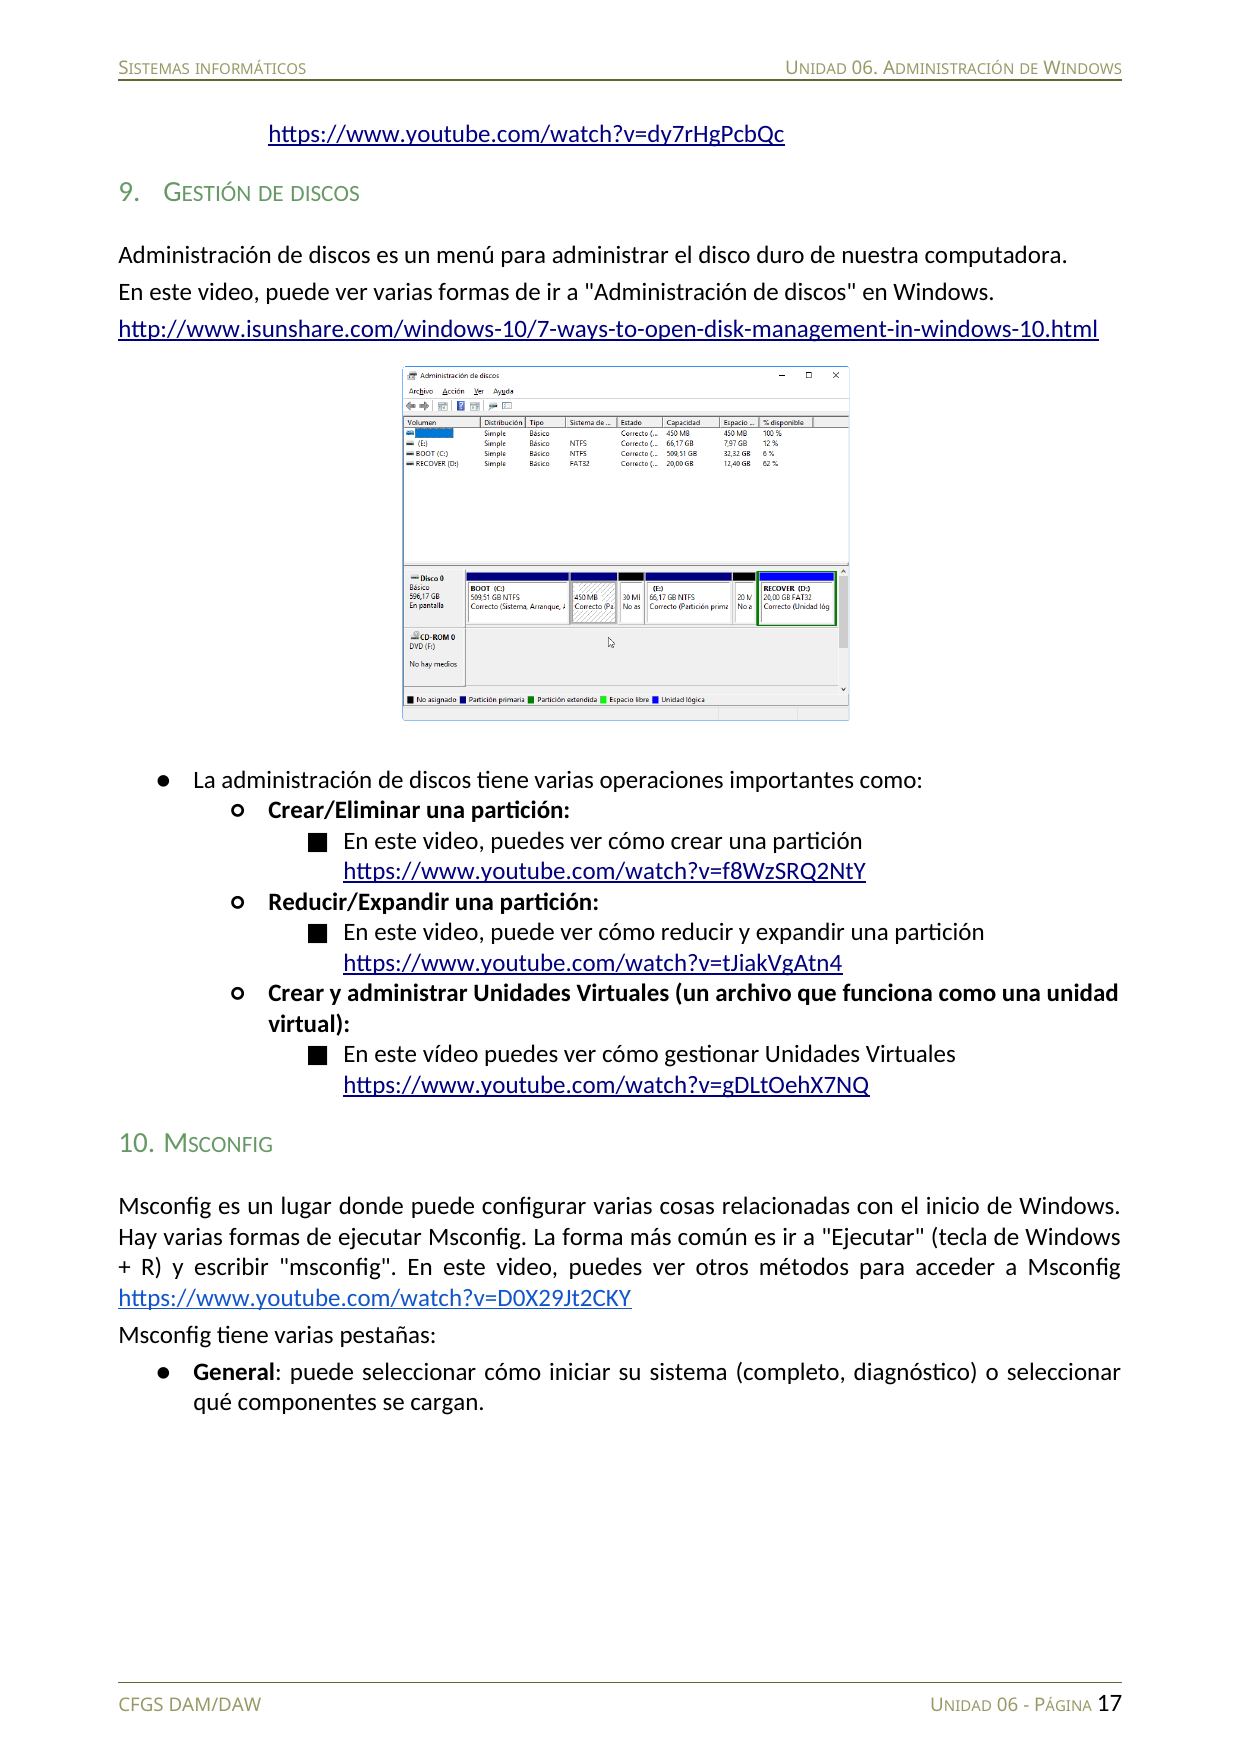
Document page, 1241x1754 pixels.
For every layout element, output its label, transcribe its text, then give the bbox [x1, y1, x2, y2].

list General: puede seleccionar cómo iniciar su sistema (completo, diagnóstico) o seleccionar qué componentes se cargan. [156, 1356, 1122, 1417]
list https://www.youtube.com/watch?v=dy7rHgPcbQc [231, 118, 1122, 148]
list La administración de discos tiene varias operaciones importantes como: [156, 764, 1122, 794]
list En este video, puedes ver cómo crear una partición https://www.youtube.com/watch?v=f8WzSRQ2NtY [306, 825, 1122, 886]
list En este vídeo puedes ver cómo gestionar Unidades Virtuales https://www.youtube.com/watch?v=gDLtOehX7NQ [306, 1039, 1122, 1100]
list Reducir/Expandir una partición: [231, 886, 1122, 917]
list Crear/Eliminar una partición: [231, 794, 1122, 825]
text http://www.isunshare.com/windows-10/7-ways-to-open-disk-management-in-windows-10.html [118, 313, 1122, 343]
picture [402, 366, 850, 721]
text Msconfig tiene varias pestañas: [118, 1319, 1122, 1349]
text Msconfig es un lugar donde puede configurar varias cosas relacionadas con el inicio de Windows. Hay varias formas de ejecutar Msconfig. La forma más común es ir a "Ejecutar" (tecla de Windows + R) y escribir "msconfig". En este video, puedes ver otros métodos para acceder a Msconfig https://www.youtube.com/watch?v=D0X29Jt2CKY [118, 1190, 1122, 1312]
subtitle Msconfig [118, 1124, 1122, 1160]
subtitle Gestión de discos [118, 173, 1122, 209]
text Administración de discos es un menú para administrar el disco duro de nuestra computadora. [118, 239, 1122, 269]
list Crear y administrar Unidades Virtuales (un archivo que funciona como una unidad virtual): [231, 978, 1122, 1039]
list En este video, puede ver cómo reducir y expandir una partición https://www.youtube.com/watch?v=tJiakVgAtn4 [306, 917, 1122, 978]
text En este video, puede ver varias formas de ir a "Administración de discos" en Windows. [118, 276, 1122, 307]
